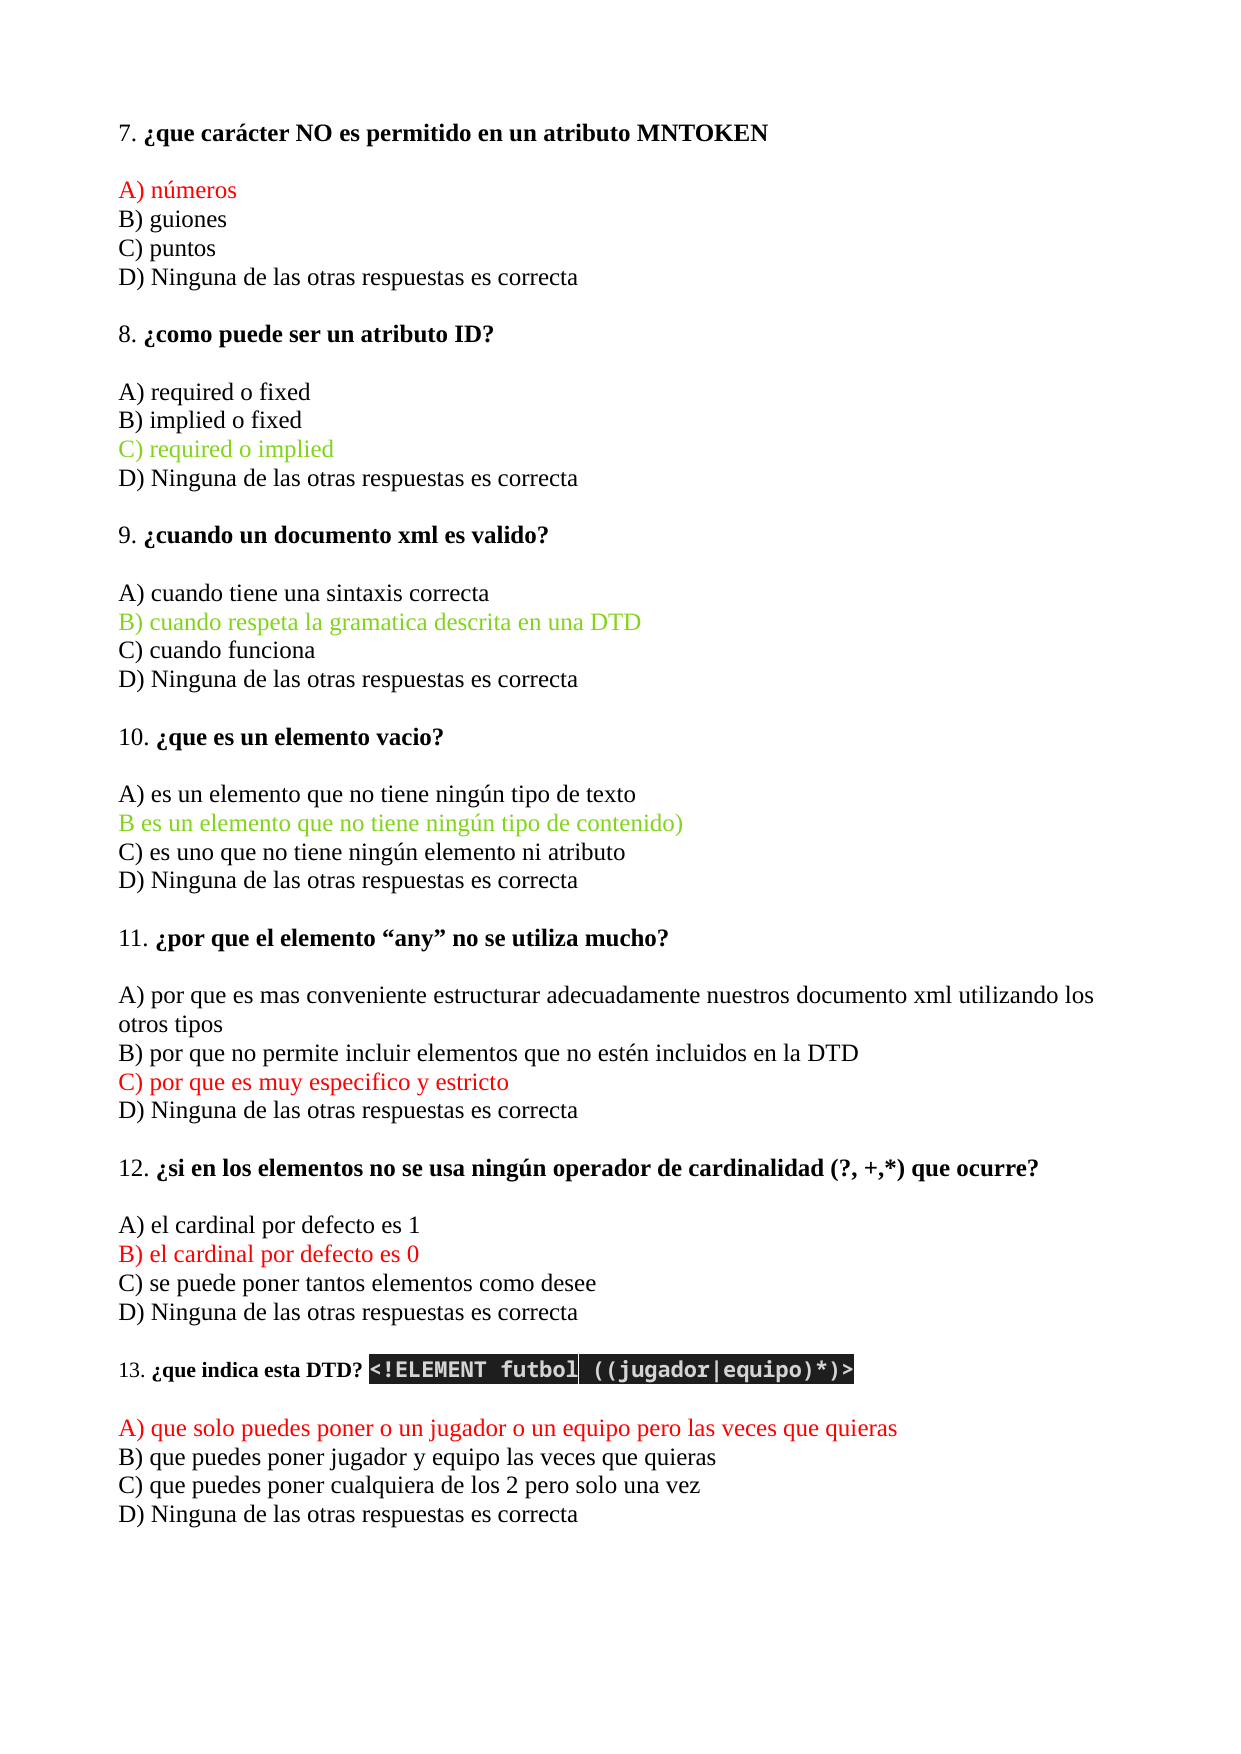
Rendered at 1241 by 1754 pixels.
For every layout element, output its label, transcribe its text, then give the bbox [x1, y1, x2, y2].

text C) por que es muy especifico y estricto [118, 1067, 1122, 1096]
text 12. ¿si en los elementos no se usa ningún operador de cardinalidad (?, +,*) que ocurre? [118, 1153, 1122, 1182]
text 7. ¿que carácter NO es permitido en un atributo MNTOKEN [118, 118, 1122, 147]
text B) cuando respeta la gramatica descrita en una DTD [118, 607, 1122, 636]
text C) se puede poner tantos elementos como desee [118, 1268, 1122, 1297]
text C) que puedes poner cualquiera de los 2 pero solo una vez [118, 1470, 1122, 1499]
text 8. ¿como puede ser un atributo ID? [118, 319, 1122, 348]
text A) el cardinal por defecto es 1 [118, 1211, 1122, 1239]
text D) Ninguna de las otras respuestas es correcta [118, 262, 1122, 291]
text B) el cardinal por defecto es 0 [118, 1239, 1122, 1268]
text D) Ninguna de las otras respuestas es correcta [118, 1096, 1122, 1124]
text A) números [118, 176, 1122, 204]
text C) puntos [118, 233, 1122, 262]
text C) required o implied [118, 434, 1122, 463]
text 13. ¿que indica esta DTD? <!ELEMENT futbol ((jugador|equipo)*)> [118, 1354, 1122, 1384]
text C) cuando funciona [118, 636, 1122, 664]
text 10. ¿que es un elemento vacio? [118, 722, 1122, 751]
text D) Ninguna de las otras respuestas es correcta [118, 1297, 1122, 1326]
text B) que puedes poner jugador y equipo las veces que quieras [118, 1442, 1122, 1470]
text C) es uno que no tiene ningún elemento ni atributo [118, 837, 1122, 866]
text A) es un elemento que no tiene ningún tipo de texto [118, 779, 1122, 808]
text D) Ninguna de las otras respuestas es correcta [118, 1499, 1122, 1528]
text A) cuando tiene una sintaxis correcta [118, 578, 1122, 607]
text A) por que es mas conveniente estructurar adecuadamente nuestros documento xml utilizando los otros tipos [118, 981, 1122, 1038]
text A) required o fixed [118, 377, 1122, 406]
text 11. ¿por que el elemento “any” no se utiliza mucho? [118, 923, 1122, 952]
text D) Ninguna de las otras respuestas es correcta [118, 664, 1122, 693]
text B) implied o fixed [118, 406, 1122, 434]
text D) Ninguna de las otras respuestas es correcta [118, 463, 1122, 492]
text B) guiones [118, 204, 1122, 233]
text B) por que no permite incluir elementos que no estén incluidos en la DTD [118, 1038, 1122, 1067]
text D) Ninguna de las otras respuestas es correcta [118, 866, 1122, 894]
text B es un elemento que no tiene ningún tipo de contenido) [118, 808, 1122, 837]
text A) que solo puedes poner o un jugador o un equipo pero las veces que quieras [118, 1413, 1122, 1442]
text 9. ¿cuando un documento xml es valido? [118, 521, 1122, 549]
